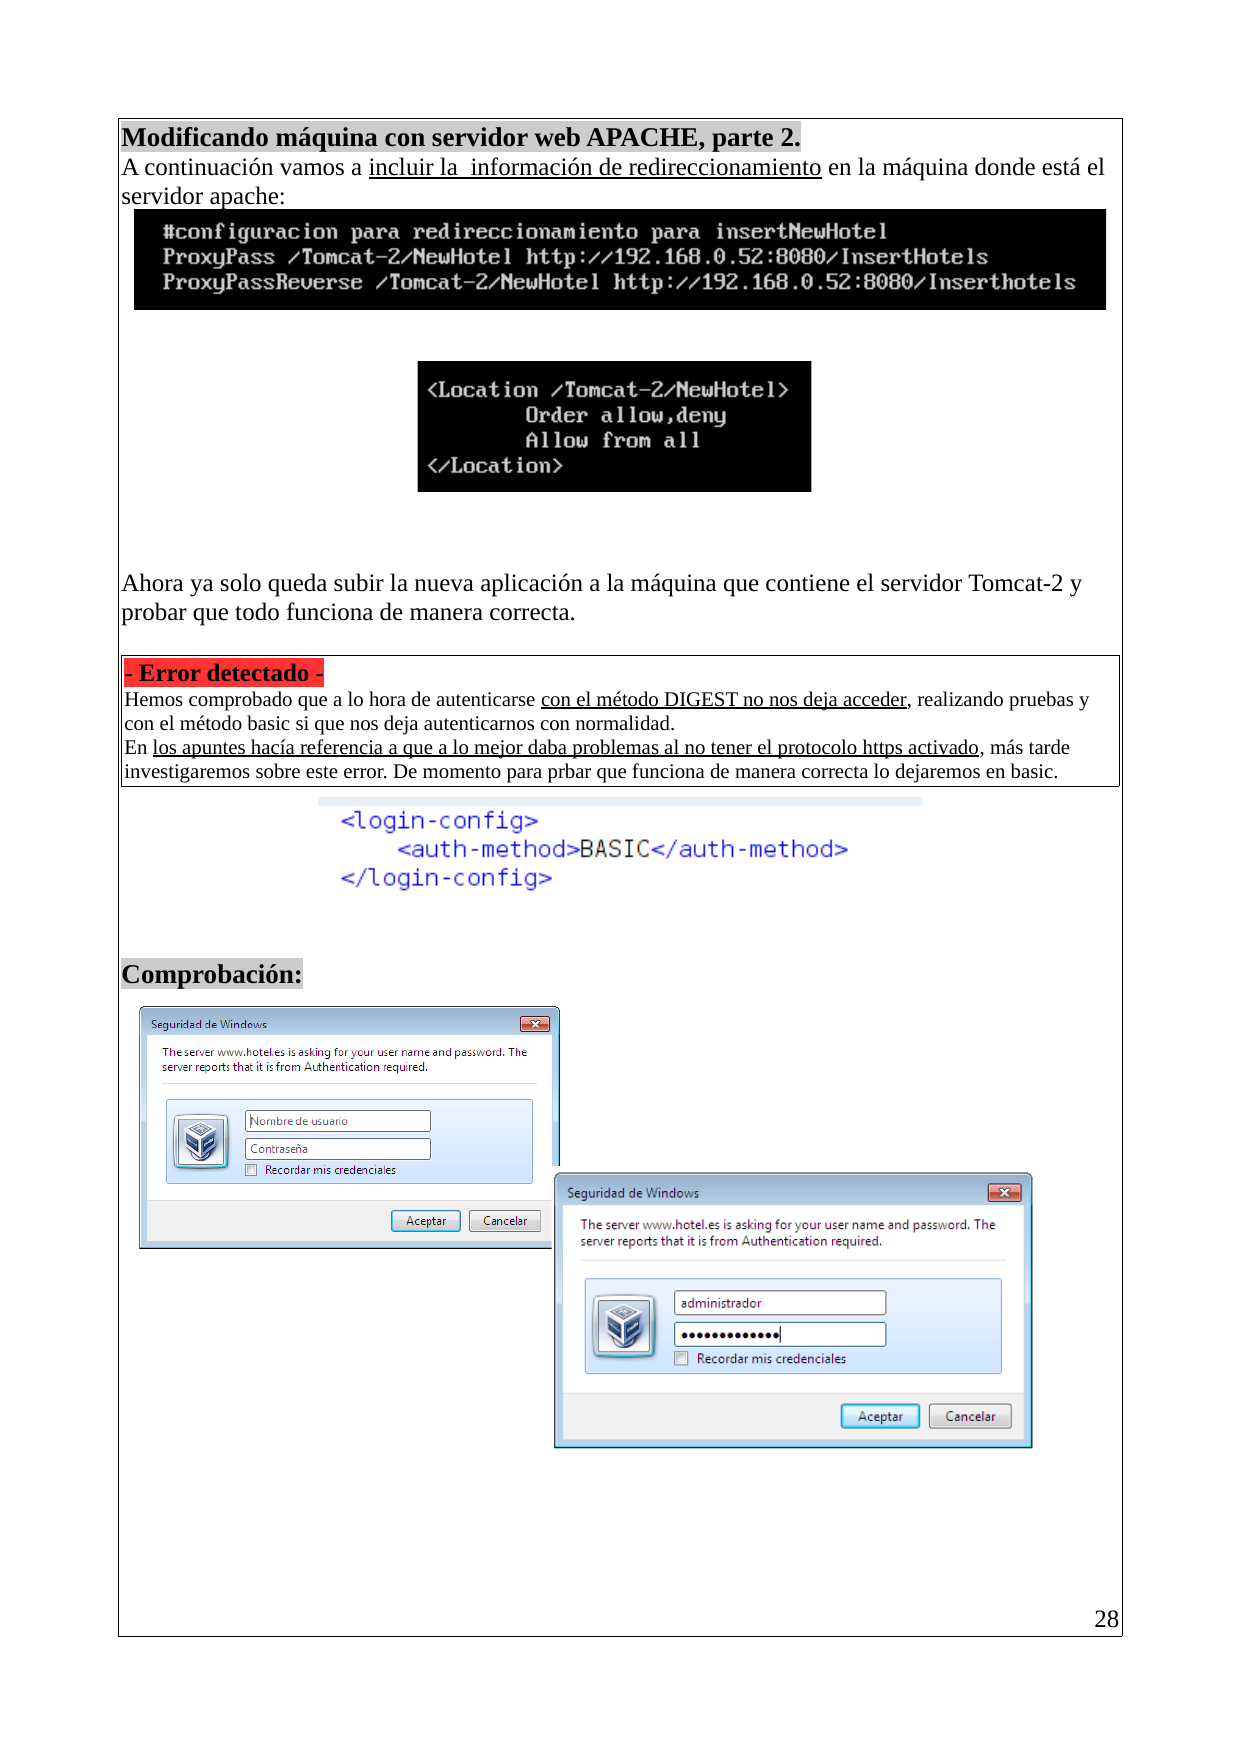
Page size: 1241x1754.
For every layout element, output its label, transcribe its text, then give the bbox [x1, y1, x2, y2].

text Hemos comprobado que a lo hora de autenticarse con el método DIGEST no nos deja acceder, realizando pruebas y con el método basic si que nos deja autenticarnos con normalidad. [122, 683, 1119, 732]
text En los apuntes hacía referencia a que a lo mejor daba problemas al no tener el protocolo https activado, más tarde investigaremos sobre este error. De momento para prbar que funciona de manera correcta lo dejaremos en basic. [122, 732, 1119, 786]
text A continuación vamos a incluir la información de redireccionamiento en la máquina donde está el servidor apache: [121, 152, 1119, 210]
text Modificando máquina con servidor web APACHE, parte 2. [121, 121, 1119, 152]
text Comprobación: [121, 958, 1119, 989]
text Ahora ya solo queda subir la nueva aplicación a la máquina que contiene el servidor Tomcat-2 y probar que todo funciona de manera correcta. [121, 568, 1119, 626]
picture [139, 1005, 1039, 1457]
picture [134, 209, 1107, 310]
picture [317, 797, 923, 897]
picture [417, 361, 812, 492]
text - Error detectado - [122, 656, 1119, 683]
